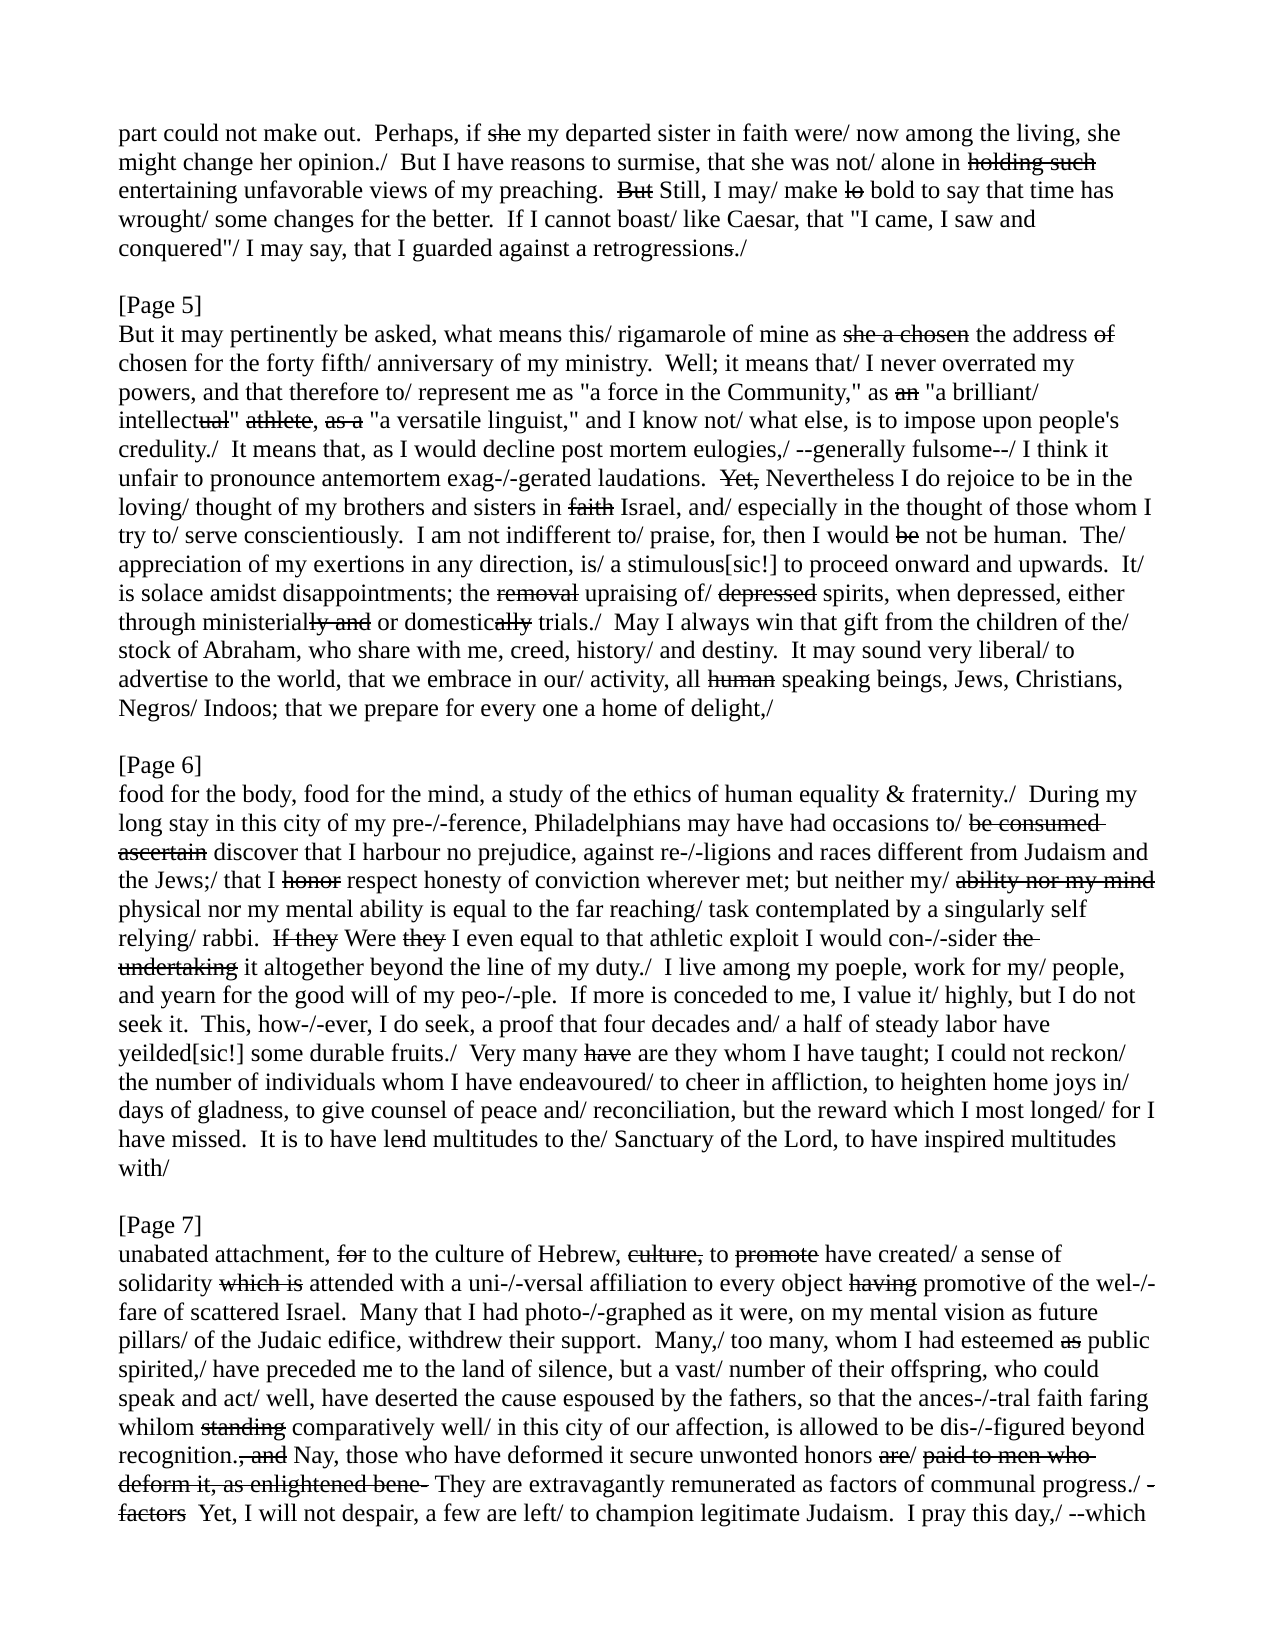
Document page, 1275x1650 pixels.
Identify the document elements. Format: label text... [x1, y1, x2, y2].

text [Page 5] [118, 291, 1157, 319]
text food for the body, food for the mind, a study of the ethics of human equality & fraternity./ During my long stay in this city of my pre-/-ference, Philadelphians may have had occasions to/ be consumed ascertain discover that I harbour no prejudice, against re-/-ligions and races different from Judaism and the Jews;/ that I honor respect honesty of conviction wherever met; but neither my/ ability nor my mind physical nor my mental ability is equal to the far reaching/ task contemplated by a singularly self relying/ rabbi. If they Were they I even equal to that athletic exploit I would con-/-sider the undertaking it altogether beyond the line of my duty./ I live among my poeple, work for my/ people, and yearn for the good will of my peo-/-ple. If more is conceded to me, I value it/ highly, but I do not seek it. This, how-/-ever, I do seek, a proof that four decades and/ a half of steady labor have yeilded[sic!] some durable fruits./ Very many have are they whom I have taught; I could not reckon/ the number of individuals whom I have endeavoured/ to cheer in affliction, to heighten home joys in/ days of gladness, to give counsel of peace and/ reconciliation, but the reward which I most longed/ for I have missed. It is to have lend multitudes to the/ Sanctuary of the Lord, to have inspired multitudes with/ [118, 779, 1157, 1182]
text part could not make out. Perhaps, if she my departed sister in faith were/ now among the living, she might change her opinion./ But I have reasons to surmise, that she was not/ alone in holding such entertaining unfavorable views of my preaching. But Still, I may/ make lo bold to say that time has wrought/ some changes for the better. If I cannot boast/ like Caesar, that "I came, I saw and conquered"/ I may say, that I guarded against a retrogressions./ [118, 118, 1157, 262]
text [Page 6] [118, 751, 1157, 779]
text [Page 7] unabated attachment, for to the culture of Hebrew, culture, to promote have created/ a sense of solidarity which is attended with a uni-/-versal affiliation to every object having promotive of the wel-/-fare of scattered Israel. Many that I had photo-/-graphed as it were, on my mental vision as future pillars/ of the Judaic edifice, withdrew their support. Many,/ too many, whom I had esteemed as public spirited,/ have preceded me to the land of silence, but a vast/ number of their offspring, who could speak and act/ well, have deserted the cause espoused by the fathers, so that the ances-/-tral faith faring whilom standing comparatively well/ in this city of our affection, is allowed to be dis-/-figured beyond recognition., and Nay, those who have deformed it secure unwonted honors are/ paid to men who deform it, as enlightened bene- They are extravagantly remunerated as factors of communal progress./ -factors Yet, I will not despair, a few are left/ to champion legitimate Judaism. I pray this day,/ --which [118, 1211, 1157, 1527]
text But it may pertinently be asked, what means this/ rigamarole of mine as she a chosen the address of chosen for the forty fifth/ anniversary of my ministry. Well; it means that/ I never overrated my powers, and that therefore to/ represent me as "a force in the Community," as an "a brilliant/ intellectual" athlete, as a "a versatile linguist," and I know not/ what else, is to impose upon people's credulity./ It means that, as I would decline post mortem eulogies,/ --generally fulsome--/ I think it unfair to pronounce antemortem exag-/-gerated laudations. Yet, Nevertheless I do rejoice to be in the loving/ thought of my brothers and sisters in faith Israel, and/ especially in the thought of those whom I try to/ serve conscientiously. I am not indifferent to/ praise, for, then I would be not be human. The/ appreciation of my exertions in any direction, is/ a stimulous[sic!] to proceed onward and upwards. It/ is solace amidst disappointments; the removal upraising of/ depressed spirits, when depressed, either through ministerially and or domestically trials./ May I always win that gift from the children of the/ stock of Abraham, who share with me, creed, history/ and destiny. It may sound very liberal/ to advertise to the world, that we embrace in our/ activity, all human speaking beings, Jews, Christians, Negros/ Indoos; that we prepare for every one a home of delight,/ [118, 319, 1157, 722]
